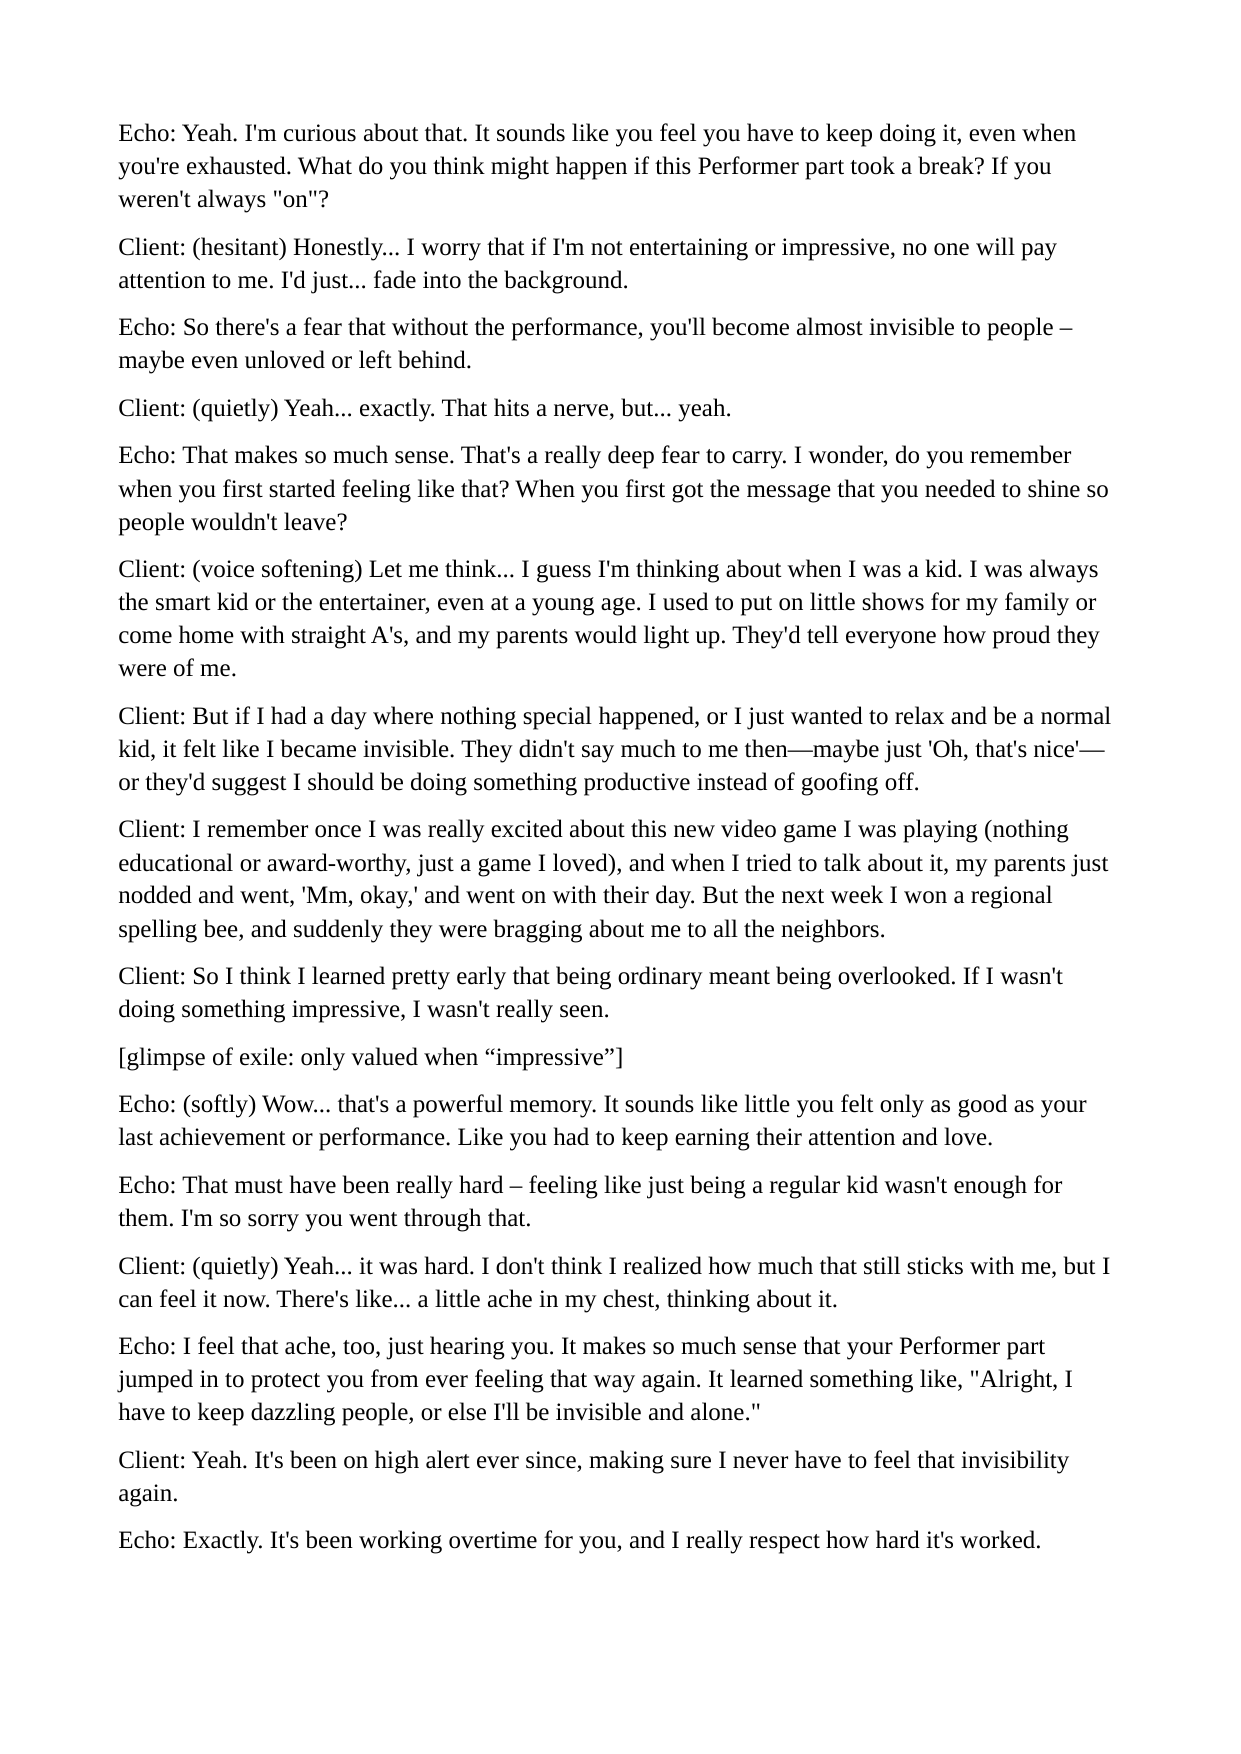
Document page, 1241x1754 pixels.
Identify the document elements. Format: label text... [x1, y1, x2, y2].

text Client: I remember once I was really excited about this new video game I was playing (nothing educational or award-worthy, just a game I loved), and when I tried to talk about it, my parents just nodded and went, 'Mm, okay,' and went on with their day. But the next week I won a regional spelling bee, and suddenly they were bragging about me to all the neighbors. [118, 814, 1122, 942]
text Echo: I feel that ache, too, just hearing you. It makes so much sense that your Performer part jumped in to protect you from ever feeling that way again. It learned something like, "Alright, I have to keep dazzling people, or else I'll be invisible and alone." [118, 1331, 1122, 1426]
text Client: But if I had a day where nothing special happened, or I just wanted to relax and be a normal kid, it felt like I became invisible. They didn't say much to me then—maybe just 'Oh, that's nice'—or they'd suggest I should be doing something productive instead of goofing off. [118, 701, 1122, 796]
text Client: (hesitant) Honestly... I worry that if I'm not entertaining or impressive, no one will pay attention to me. I'd just... fade into the background. [118, 232, 1122, 293]
text Echo: That makes so much sense. That's a really deep fear to carry. I wonder, do you remember when you first started feeling like that? When you first got the message that you needed to shine so people wouldn't leave? [118, 441, 1122, 535]
text Echo: Yeah. I'm curious about that. It sounds like you feel you have to keep doing it, even when you're exhausted. What do you think might happen if this Performer part took a break? If you weren't always "on"? [118, 118, 1122, 213]
text Echo: That must have been really hard – feeling like just being a regular kid wasn't enough for them. I'm so sorry you went through that. [118, 1170, 1122, 1232]
text Client: Yeah. It's been on high alert ever since, making sure I never have to feel that invisibility again. [118, 1445, 1122, 1507]
text Client: (voice softening) Let me think... I guess I'm thinking about when I was a kid. I was always the smart kid or the entertainer, even at a young age. I used to put on little shows for my family or come home with straight A's, and my parents would light up. They'd tell everyone how proud they were of me. [118, 554, 1122, 682]
text Client: (quietly) Yeah... exactly. That hits a nerve, but... yeah. [118, 393, 1122, 422]
text [glimpse of exile: only valued when “impressive”] [118, 1042, 1122, 1071]
text Client: So I think I learned pretty early that being ordinary meant being overlooked. If I wasn't doing something impressive, I wasn't really seen. [118, 961, 1122, 1023]
text Echo: So there's a fear that without the performance, you'll become almost invisible to people – maybe even unloved or left behind. [118, 312, 1122, 374]
text Echo: Exactly. It's been working overtime for you, and I really respect how hard it's worked. [118, 1526, 1122, 1554]
text Client: (quietly) Yeah... it was hard. I don't think I realized how much that still sticks with me, but I can feel it now. There's like... a little ache in my chest, thinking about it. [118, 1251, 1122, 1312]
text Echo: (softly) Wow... that's a powerful memory. It sounds like little you felt only as good as your last achievement or performance. Like you had to keep earning their attention and love. [118, 1089, 1122, 1151]
